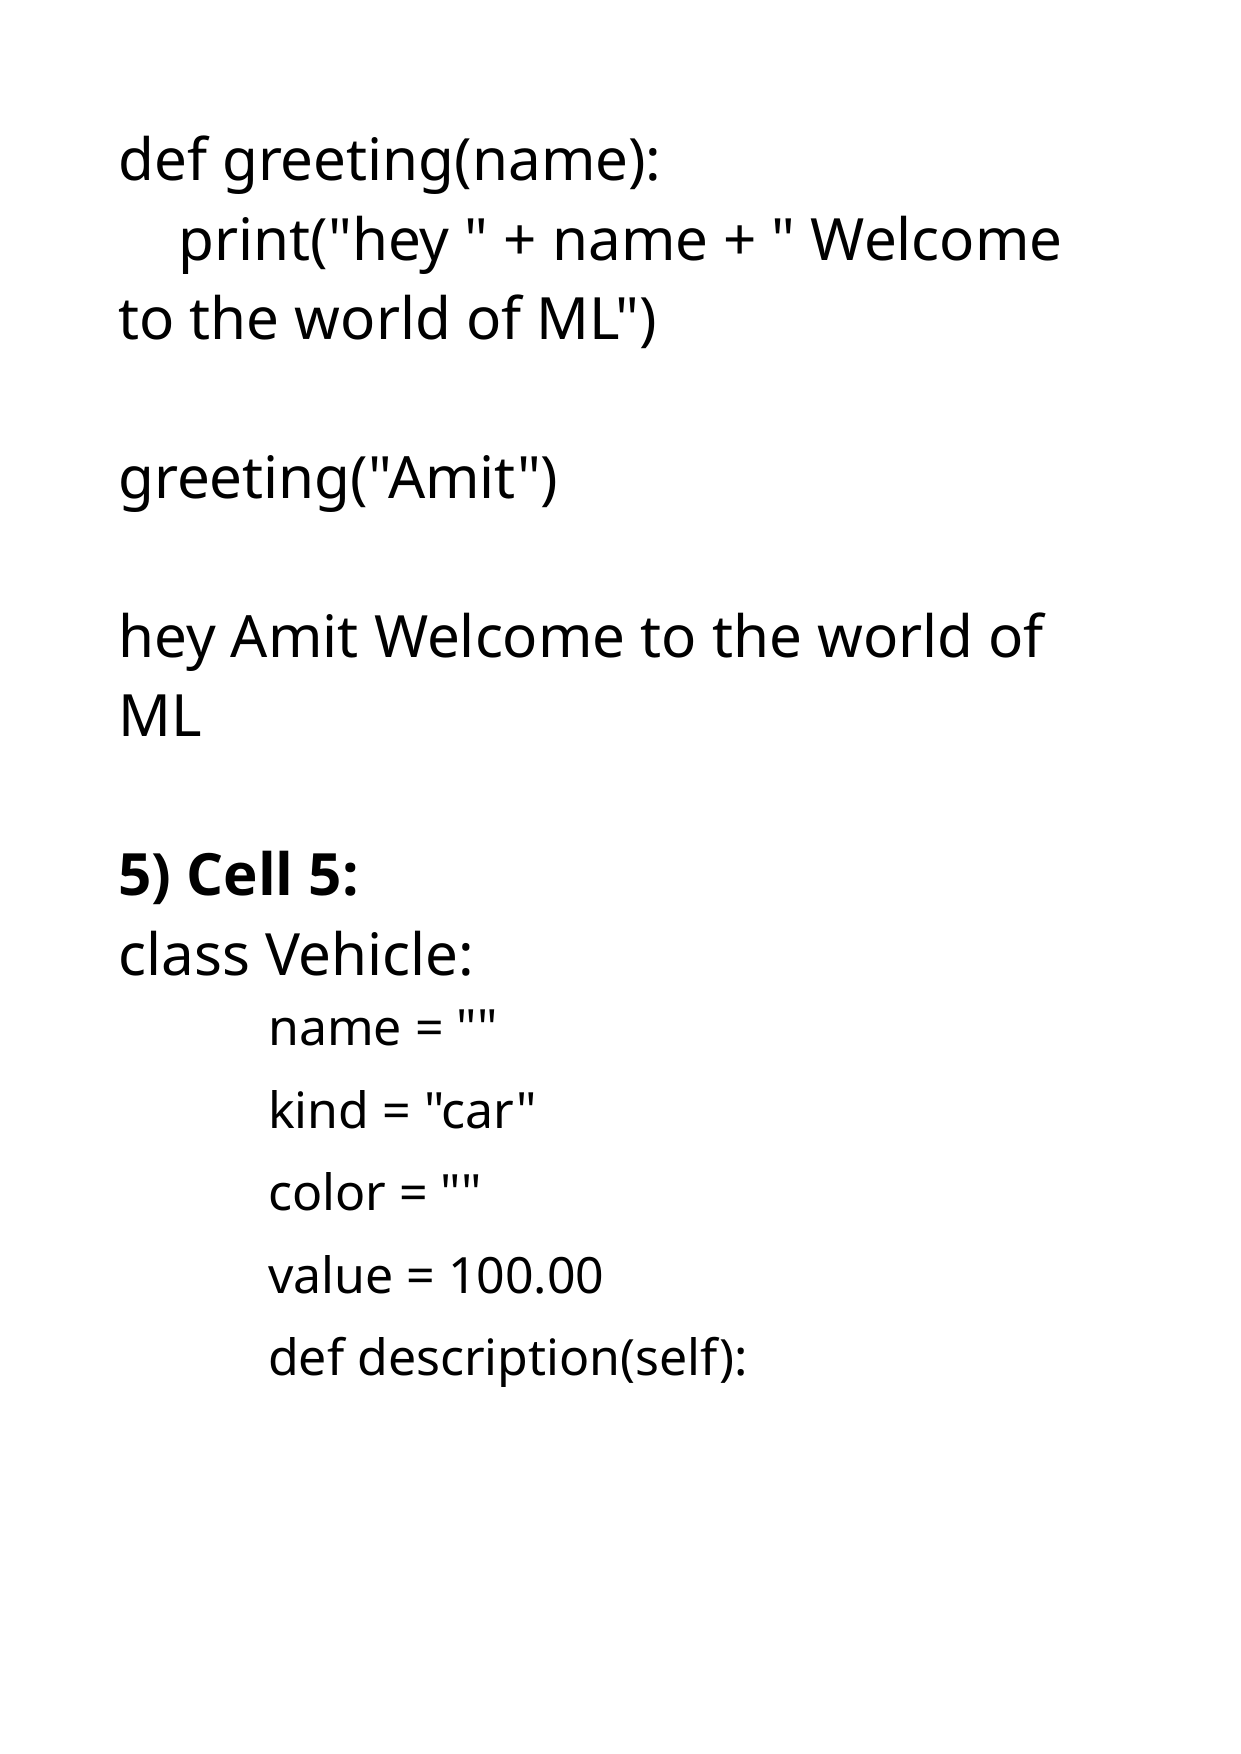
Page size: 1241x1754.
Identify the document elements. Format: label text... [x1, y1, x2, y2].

text def description(self): [268, 1322, 1122, 1390]
text def greeting(name): [118, 118, 1122, 198]
text print("hey " + name + " Welcome to the world of ML") [118, 198, 1122, 357]
text hey Amit Welcome to the world of ML [118, 595, 1122, 754]
text class Vehicle: [118, 913, 1122, 992]
text 5) Cell 5: [118, 833, 1122, 913]
text color = "" [268, 1157, 1122, 1225]
text name = "" [193, 992, 1122, 1061]
text value = 100.00 [268, 1239, 1122, 1308]
text kind = "car" [268, 1075, 1122, 1143]
text greeting("Amit") [118, 436, 1122, 516]
